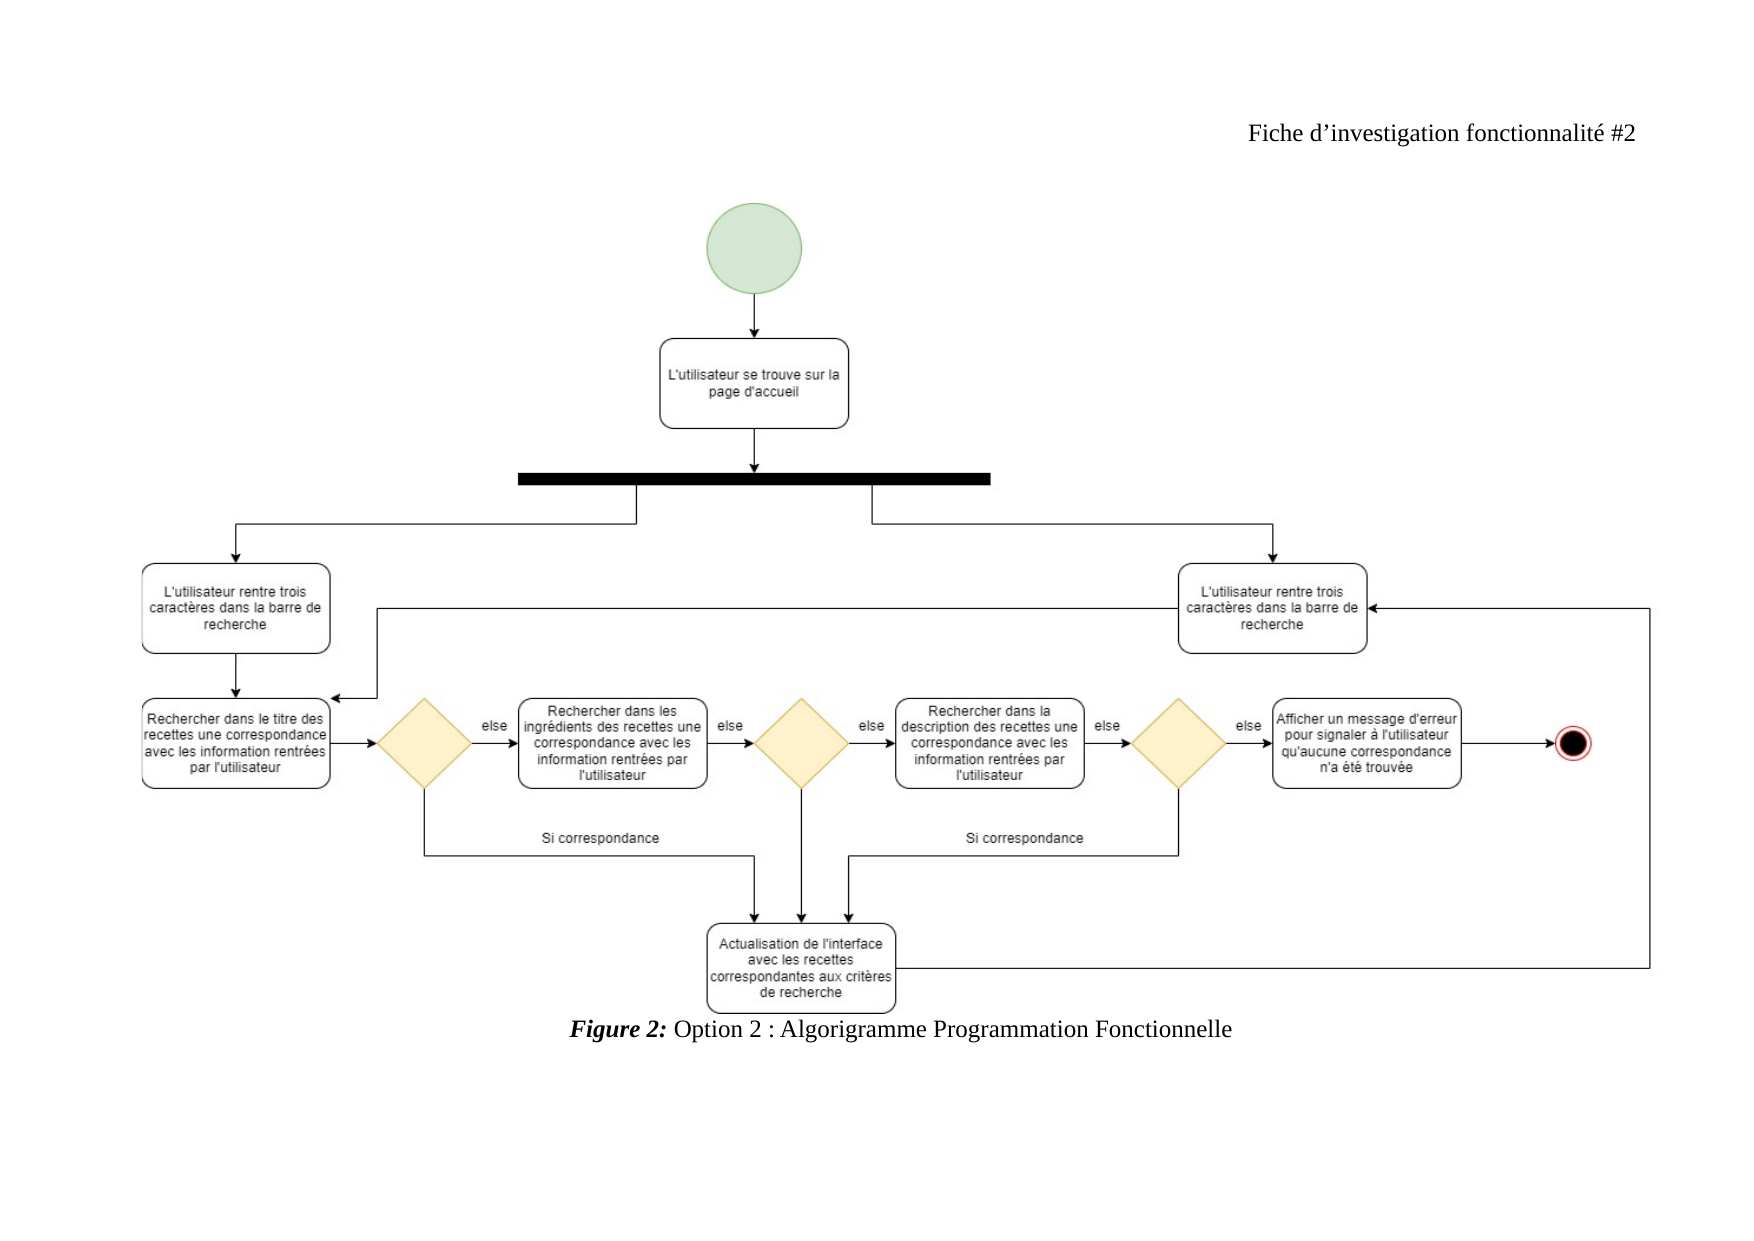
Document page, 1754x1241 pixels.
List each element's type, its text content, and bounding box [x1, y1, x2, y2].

picture [141, 203, 1660, 1014]
text Figure 2: Option 2 : Algorigramme Programmation Fonctionnelle [113, 204, 1688, 1043]
